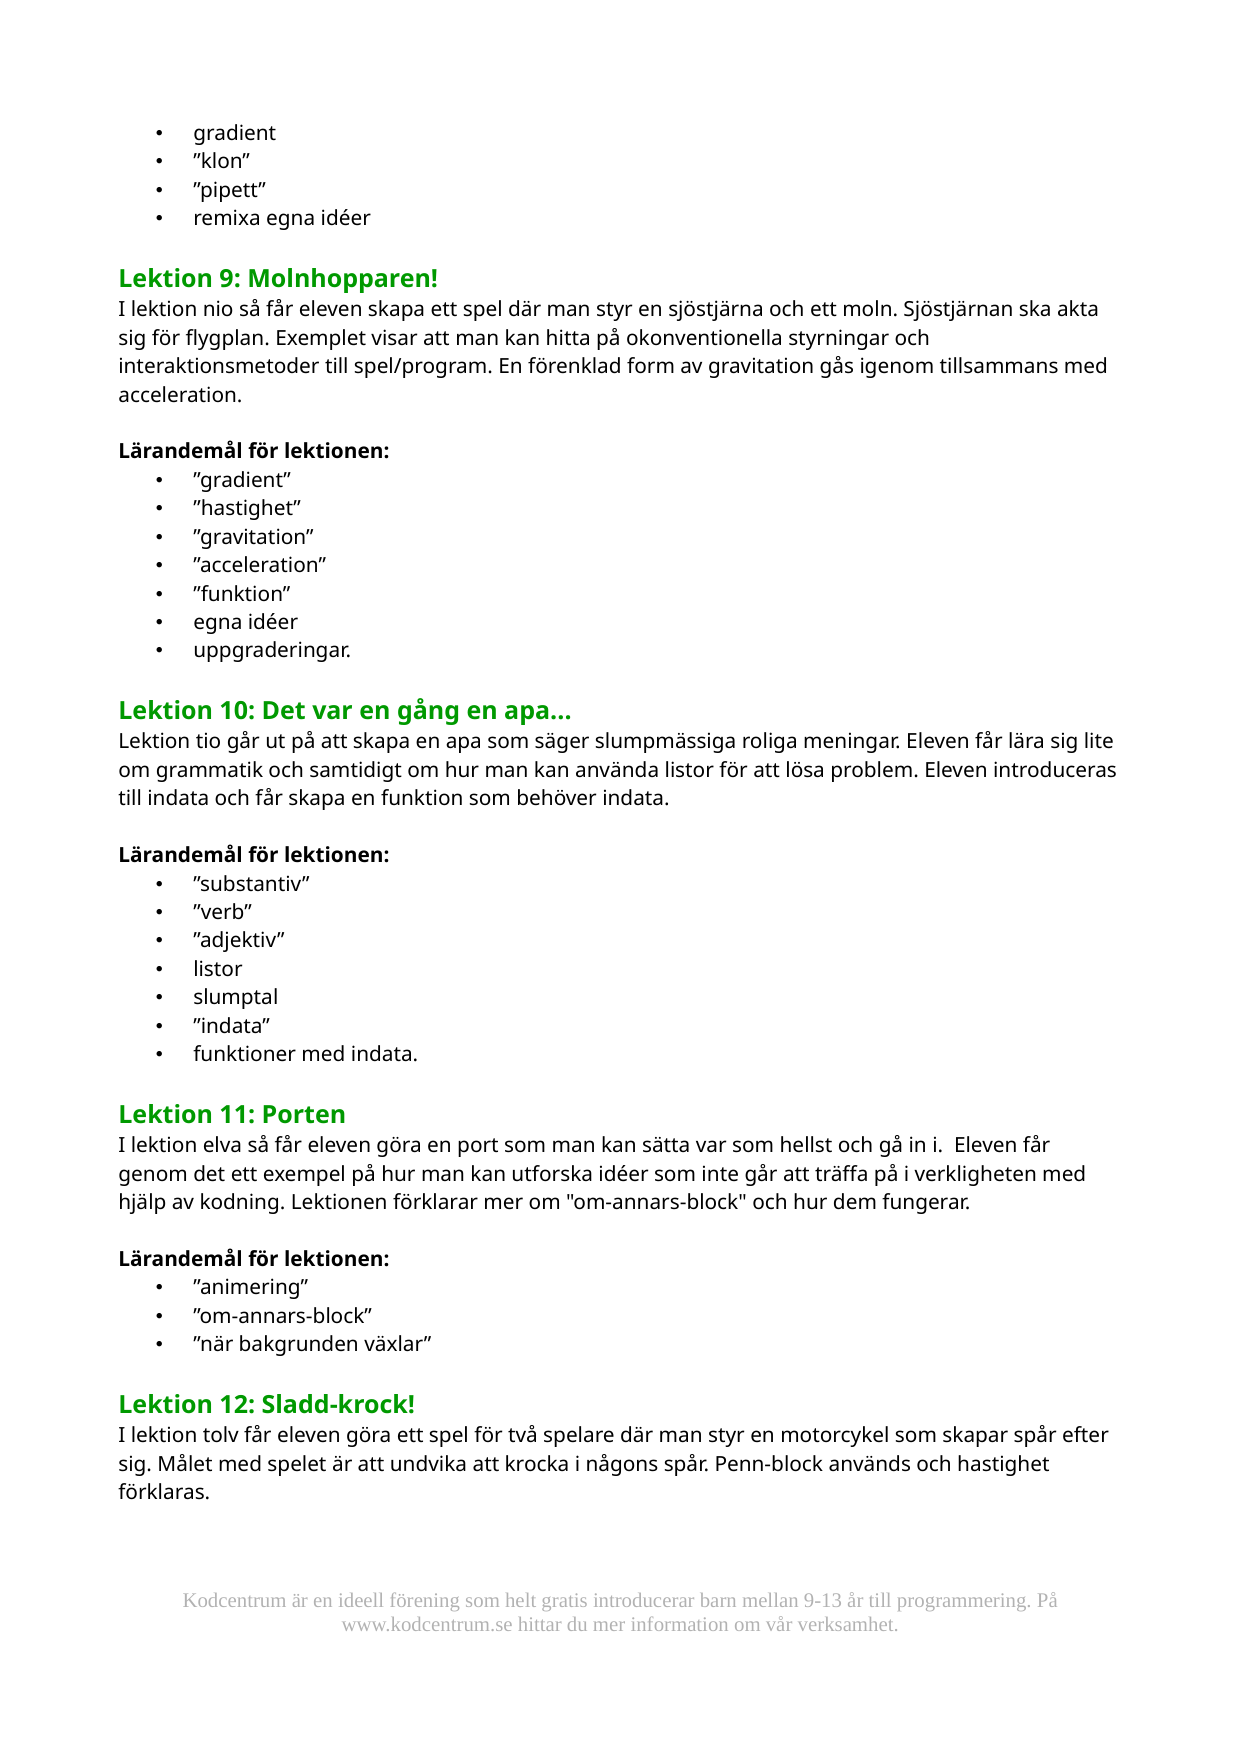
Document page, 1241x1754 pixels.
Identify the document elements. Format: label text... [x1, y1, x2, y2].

list ”klon” [156, 147, 1122, 175]
list ”gradient” [156, 465, 1122, 493]
list ”adjektiv” [156, 926, 1122, 954]
text Lektion 12: Sladd-krock! [118, 1386, 1122, 1420]
list ”pipett” [156, 175, 1122, 203]
list egna idéer [156, 607, 1122, 636]
list ”när bakgrunden växlar” [156, 1329, 1122, 1358]
list ”acceleration” [156, 550, 1122, 579]
list ”hastighet” [156, 493, 1122, 522]
text Lektion 11: Porten [118, 1096, 1122, 1130]
list funktioner med indata. [156, 1039, 1122, 1068]
list ”funktion” [156, 579, 1122, 607]
list gradient [156, 118, 1122, 147]
text I lektion tolv får eleven göra ett spel för två spelare där man styr en motorcykel som skapar spår efter sig. Målet med spelet är att undvika att krocka i någons spår. Penn-block används och hastighet förklaras. [118, 1420, 1122, 1506]
text Lektion 9: Molnhopparen! [118, 260, 1122, 294]
text I lektion elva så får eleven göra en port som man kan sätta var som hellst och gå in i. Eleven får genom det ett exempel på hur man kan utforska idéer som inte går att träffa på i verkligheten med hjälp av kodning. Lektionen förklarar mer om "om-annars-block" och hur dem fungerar. [118, 1130, 1122, 1216]
list ”indata” [156, 1011, 1122, 1039]
list ”animering” [156, 1272, 1122, 1301]
list ”om-annars-block” [156, 1301, 1122, 1329]
list ”substantiv” [156, 869, 1122, 897]
text Lektion tio går ut på att skapa en apa som säger slumpmässiga roliga meningar. Eleven får lära sig lite om grammatik och samtidigt om hur man kan använda listor för att lösa problem. Eleven introduceras till indata och får skapa en funktion som behöver indata. [118, 727, 1122, 812]
list uppgraderingar. [156, 636, 1122, 664]
text I lektion nio så får eleven skapa ett spel där man styr en sjöstjärna och ett moln. Sjöstjärnan ska akta sig för flygplan. Exemplet visar att man kan hitta på okonventionella styrningar och interaktionsmetoder till spel/program. En förenklad form av gravitation gås igenom tillsammans med acceleration. [118, 294, 1122, 408]
text Lärandemål för lektionen: [118, 437, 1122, 465]
list remixa egna idéer [156, 203, 1122, 232]
list slumptal [156, 982, 1122, 1011]
text Lärandemål för lektionen: [118, 840, 1122, 869]
list ”verb” [156, 897, 1122, 926]
text Lektion 10: Det var en gång en apa... [118, 692, 1122, 727]
list listor [156, 954, 1122, 982]
text Lärandemål för lektionen: [118, 1244, 1122, 1272]
list ”gravitation” [156, 522, 1122, 550]
